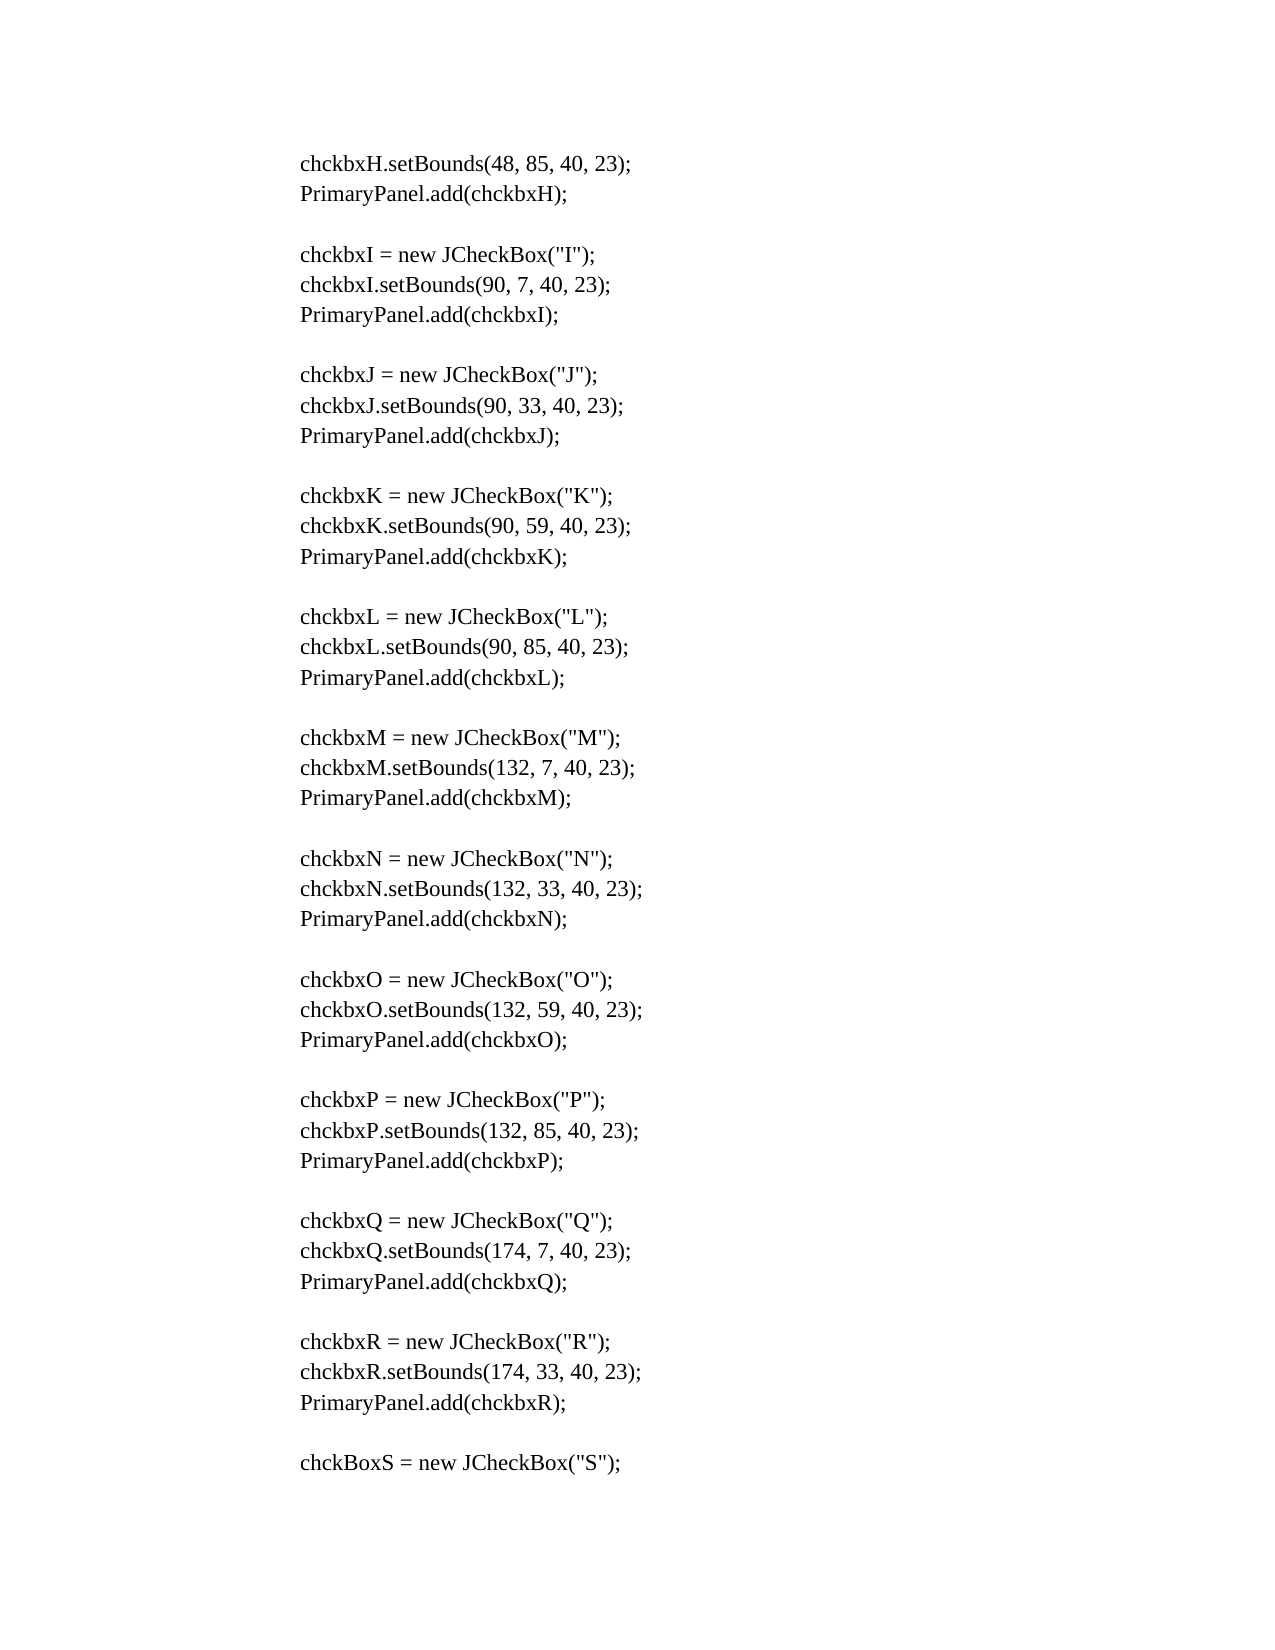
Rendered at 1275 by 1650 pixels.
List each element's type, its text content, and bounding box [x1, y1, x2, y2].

text chckbxN.setBounds(132, 33, 40, 23); [150, 875, 1125, 901]
text chckbxP = new JCheckBox("P"); [150, 1086, 1125, 1113]
text chckbxH.setBounds(48, 85, 40, 23); [150, 150, 1125, 176]
text chckbxR.setBounds(174, 33, 40, 23); [150, 1358, 1125, 1385]
text chckbxN = new JCheckBox("N"); [150, 845, 1125, 871]
text PrimaryPanel.add(chckbxI); [150, 301, 1125, 327]
text PrimaryPanel.add(chckbxH); [150, 180, 1125, 207]
text PrimaryPanel.add(chckbxR); [150, 1388, 1125, 1415]
text PrimaryPanel.add(chckbxJ); [150, 422, 1125, 448]
text PrimaryPanel.add(chckbxN); [150, 905, 1125, 932]
text PrimaryPanel.add(chckbxP); [150, 1147, 1125, 1173]
text chckbxQ.setBounds(174, 7, 40, 23); [150, 1237, 1125, 1264]
text chckbxK = new JCheckBox("K"); [150, 482, 1125, 509]
text chckbxO.setBounds(132, 59, 40, 23); [150, 996, 1125, 1022]
text PrimaryPanel.add(chckbxL); [150, 663, 1125, 690]
text chckbxI.setBounds(90, 7, 40, 23); [150, 271, 1125, 297]
text chckbxL = new JCheckBox("L"); [150, 603, 1125, 629]
text chckbxM.setBounds(132, 7, 40, 23); [150, 754, 1125, 781]
text chckbxM = new JCheckBox("M"); [150, 724, 1125, 750]
text chckbxR = new JCheckBox("R"); [150, 1328, 1125, 1354]
text chckbxJ = new JCheckBox("J"); [150, 361, 1125, 388]
text chckbxO = new JCheckBox("O"); [150, 966, 1125, 992]
text PrimaryPanel.add(chckbxO); [150, 1026, 1125, 1052]
text PrimaryPanel.add(chckbxQ); [150, 1268, 1125, 1294]
text PrimaryPanel.add(chckbxK); [150, 543, 1125, 569]
text chckBoxS = new JCheckBox("S"); [150, 1449, 1125, 1475]
text chckbxP.setBounds(132, 85, 40, 23); [150, 1117, 1125, 1143]
text chckbxJ.setBounds(90, 33, 40, 23); [150, 392, 1125, 418]
text chckbxI = new JCheckBox("I"); [150, 241, 1125, 267]
text chckbxL.setBounds(90, 85, 40, 23); [150, 633, 1125, 660]
text PrimaryPanel.add(chckbxM); [150, 784, 1125, 811]
text chckbxQ = new JCheckBox("Q"); [150, 1207, 1125, 1234]
text chckbxK.setBounds(90, 59, 40, 23); [150, 512, 1125, 539]
